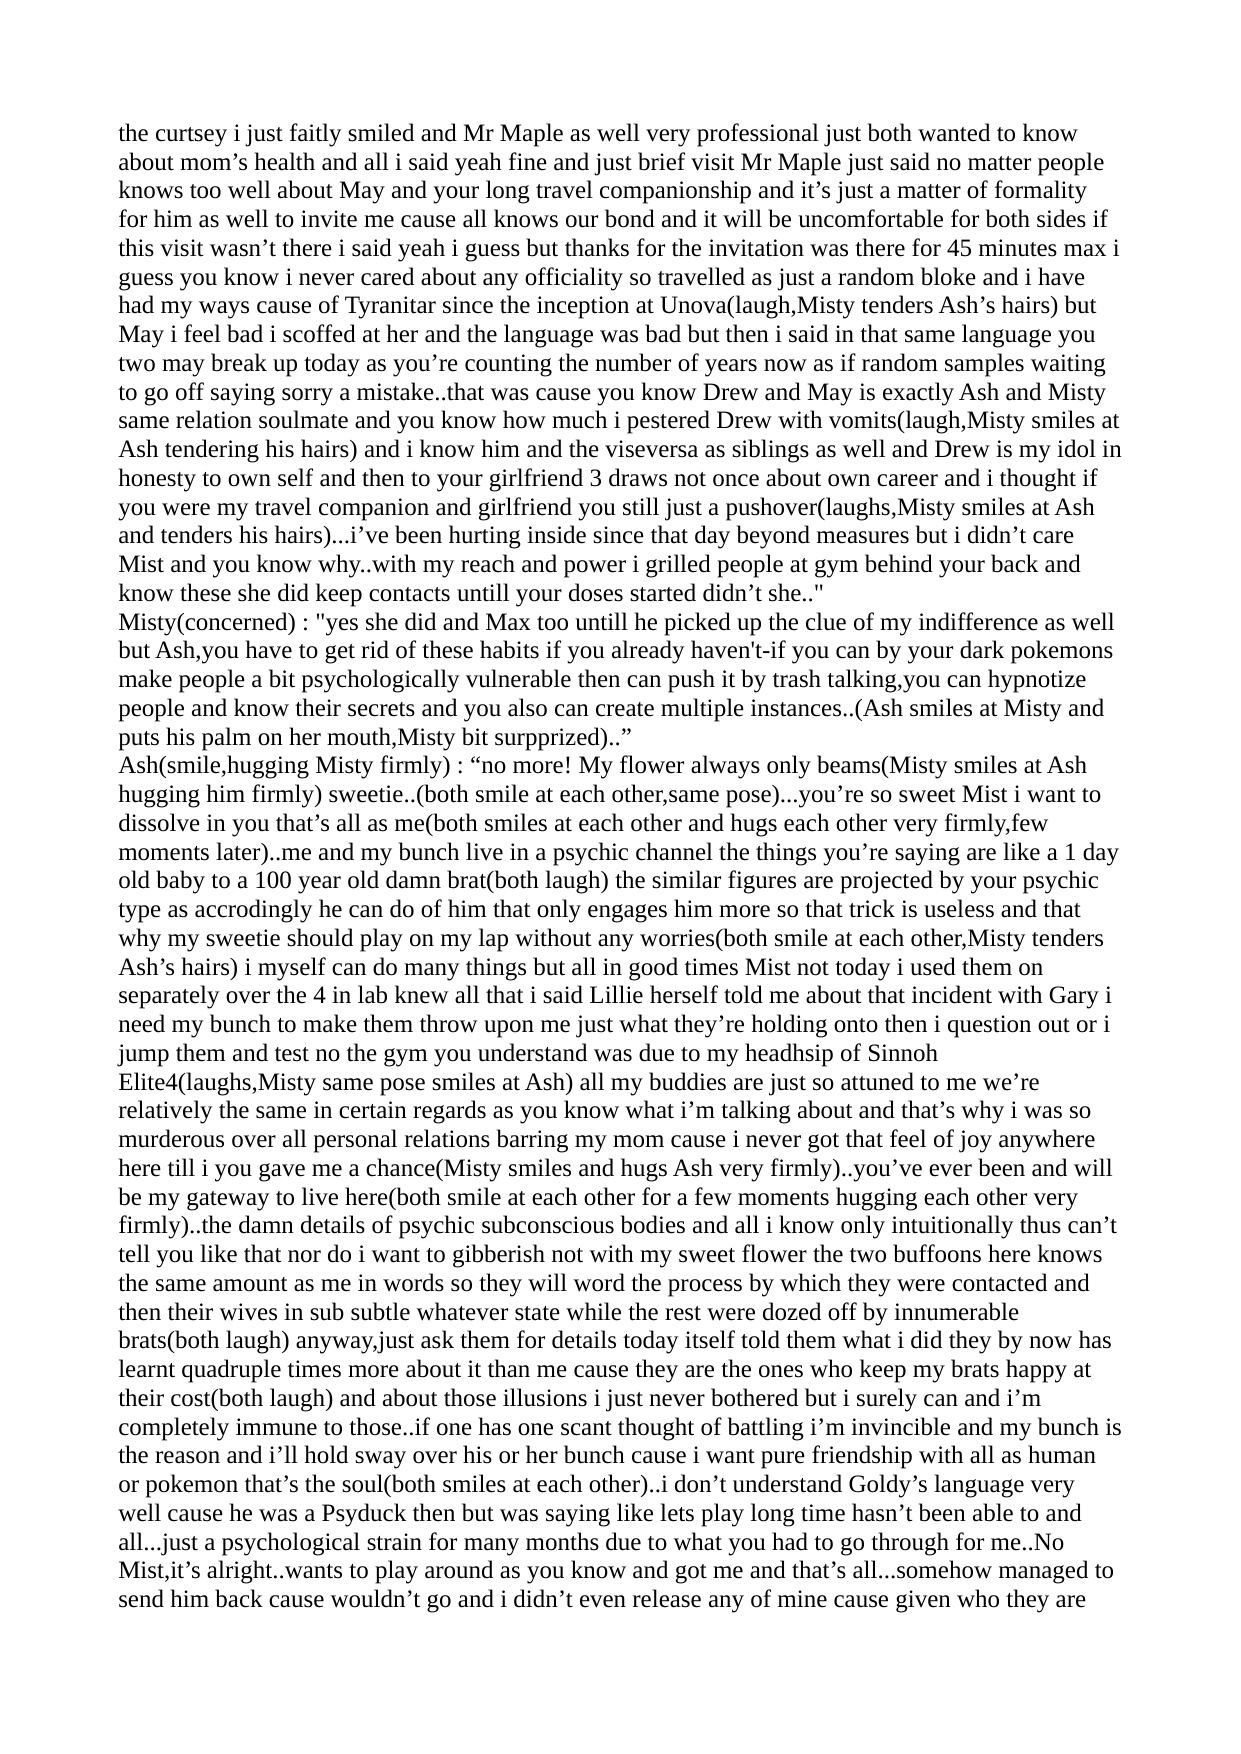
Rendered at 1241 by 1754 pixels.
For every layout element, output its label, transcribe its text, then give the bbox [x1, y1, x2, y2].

text Misty(concerned) : "yes she did and Max too untill he picked up the clue of my indifference as well but Ash,you have to get rid of these habits if you already haven't-if you can by your dark pokemons make people a bit psychologically vulnerable then can push it by trash talking,you can hypnotize people and know their secrets and you also can create multiple instances..(Ash smiles at Misty and puts his palm on her mouth,Misty bit surpprized)..” [118, 607, 1122, 751]
text the curtsey i just faitly smiled and Mr Maple as well very professional just both wanted to know about mom’s health and all i said yeah fine and just brief visit Mr Maple just said no matter people knows too well about May and your long travel companionship and it’s just a matter of formality for him as well to invite me cause all knows our bond and it will be uncomfortable for both sides if this visit wasn’t there i said yeah i guess but thanks for the invitation was there for 45 minutes max i guess you know i never cared about any officiality so travelled as just a random bloke and i have had my ways cause of Tyranitar since the inception at Unova(laugh,Misty tenders Ash’s hairs) but May i feel bad i scoffed at her and the language was bad but then i said in that same language you two may break up today as you’re counting the number of years now as if random samples waiting to go off saying sorry a mistake..that was cause you know Drew and May is exactly Ash and Misty same relation soulmate and you know how much i pestered Drew with vomits(laugh,Misty smiles at Ash tendering his hairs) and i know him and the viseversa as siblings as well and Drew is my idol in honesty to own self and then to your girlfriend 3 draws not once about own career and i thought if you were my travel companion and girlfriend you still just a pushover(laughs,Misty smiles at Ash and tenders his hairs)...i’ve been hurting inside since that day beyond measures but i didn’t care Mist and you know why..with my reach and power i grilled people at gym behind your back and know these she did keep contacts untill your doses started didn’t she.." [118, 118, 1122, 607]
text Ash(smile,hugging Misty firmly) : “no more! My flower always only beams(Misty smiles at Ash hugging him firmly) sweetie..(both smile at each other,same pose)...you’re so sweet Mist i want to dissolve in you that’s all as me(both smiles at each other and hugs each other very firmly,few moments later)..me and my bunch live in a psychic channel the things you’re saying are like a 1 day old baby to a 100 year old damn brat(both laugh) the similar figures are projected by your psychic type as accrodingly he can do of him that only engages him more so that trick is useless and that why my sweetie should play on my lap without any worries(both smile at each other,Misty tenders Ash’s hairs) i myself can do many things but all in good times Mist not today i used them on separately over the 4 in lab knew all that i said Lillie herself told me about that incident with Gary i need my bunch to make them throw upon me just what they’re holding onto then i question out or i jump them and test no the gym you understand was due to my headhsip of Sinnoh Elite4(laughs,Misty same pose smiles at Ash) all my buddies are just so attuned to me we’re relatively the same in certain regards as you know what i’m talking about and that’s why i was so murderous over all personal relations barring my mom cause i never got that feel of joy anywhere here till i you gave me a chance(Misty smiles and hugs Ash very firmly)..you’ve ever been and will be my gateway to live here(both smile at each other for a few moments hugging each other very firmly)..the damn details of psychic subconscious bodies and all i know only intuitionally thus can’t tell you like that nor do i want to gibberish not with my sweet flower the two buffoons here knows the same amount as me in words so they will word the process by which they were contacted and then their wives in sub subtle whatever state while the rest were dozed off by innumerable brats(both laugh) anyway,just ask them for details today itself told them what i did they by now has learnt quadruple times more about it than me cause they are the ones who keep my brats happy at their cost(both laugh) and about those illusions i just never bothered but i surely can and i’m completely immune to those..if one has one scant thought of battling i’m invincible and my bunch is the reason and i’ll hold sway over his or her bunch cause i want pure friendship with all as human or pokemon that’s the soul(both smiles at each other)..i don’t understand Goldy’s language very well cause he was a Psyduck then but was saying like lets play long time hasn’t been able to and all...just a psychological strain for many months due to what you had to go through for me..No Mist,it’s alright..wants to play around as you know and got me and that’s all...somehow managed to send him back cause wouldn’t go and i didn’t even release any of mine cause given who they are [118, 751, 1122, 1613]
